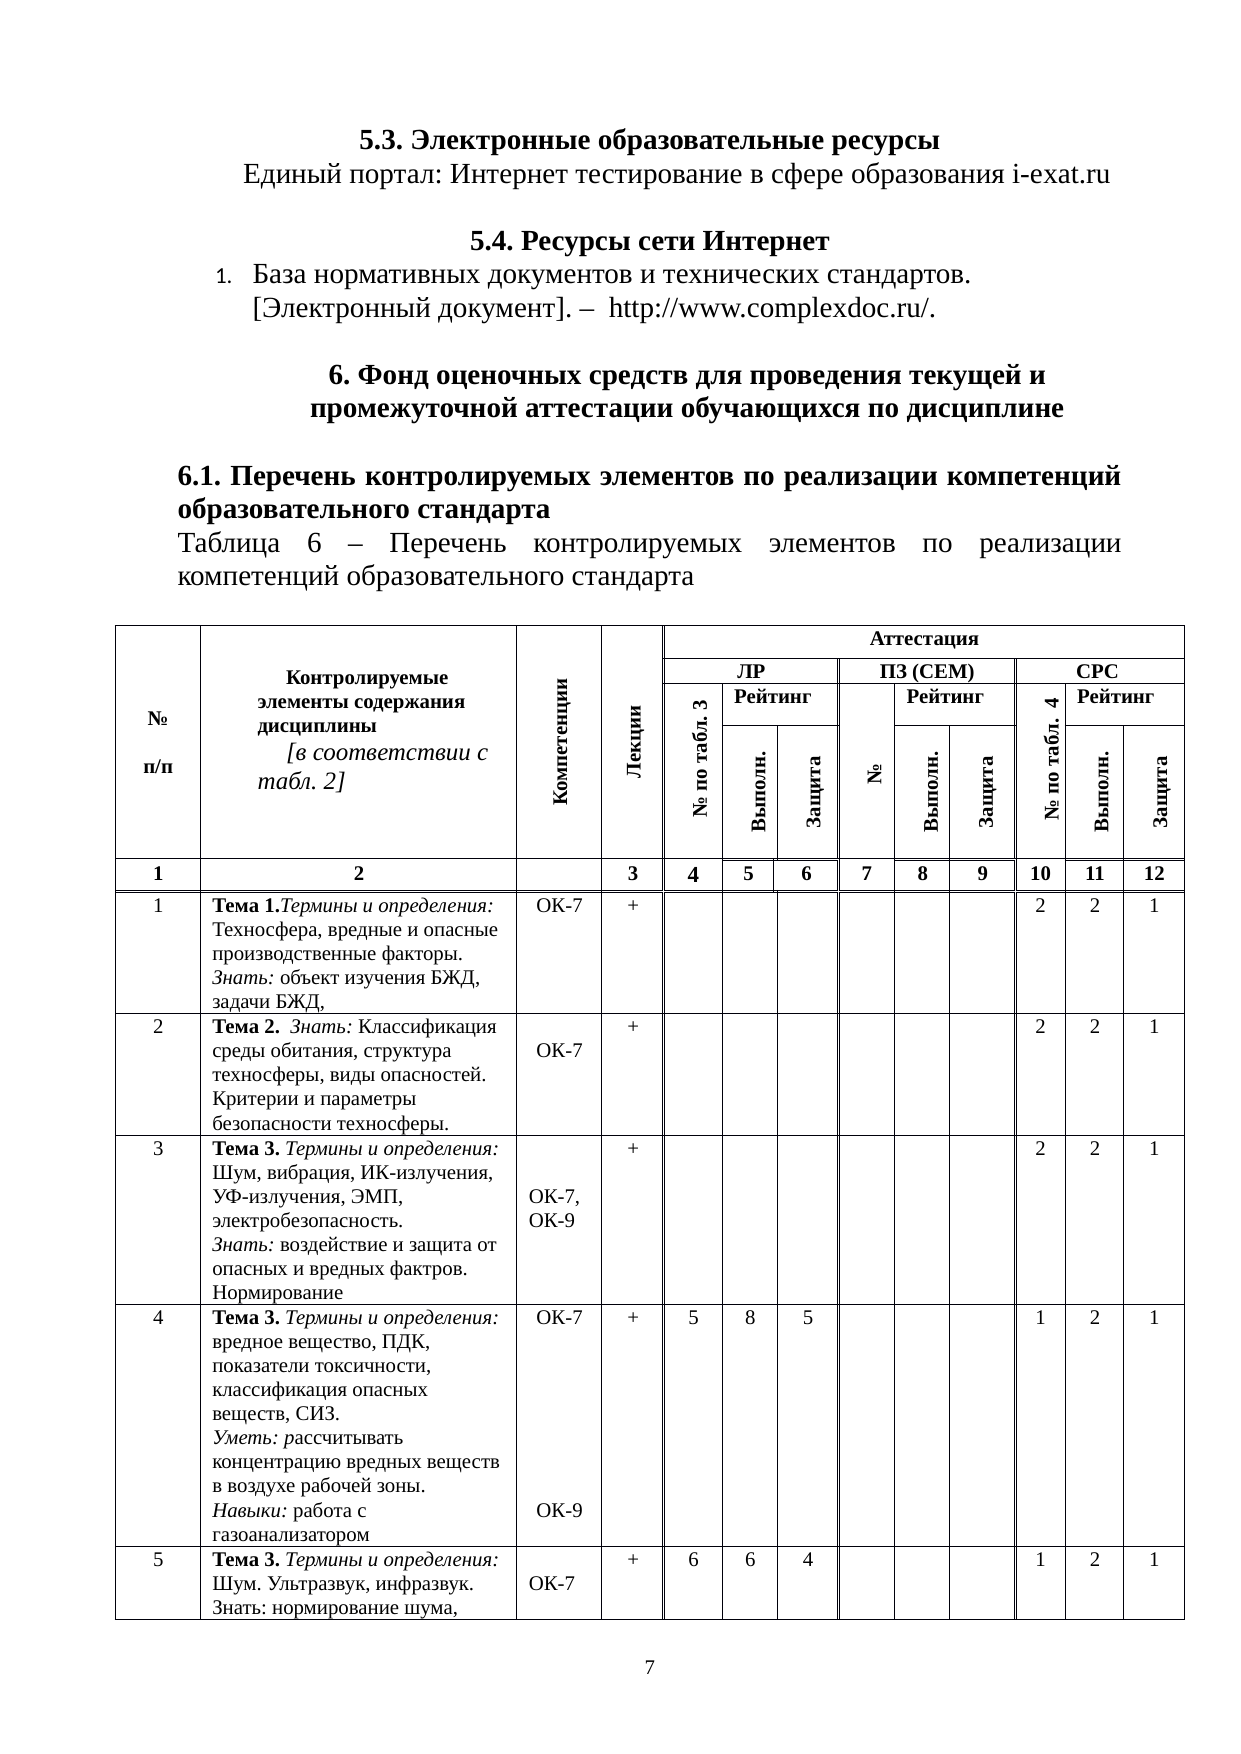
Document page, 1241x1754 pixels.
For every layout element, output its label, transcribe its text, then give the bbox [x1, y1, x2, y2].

table_cell 10 [1017, 859, 1065, 890]
table_cell 2 [1066, 1547, 1123, 1619]
table_cell № по табл. 3 [665, 684, 722, 858]
table_cell ЛР [665, 659, 837, 683]
table_cell + [602, 1136, 662, 1304]
table_cell [950, 893, 1014, 1013]
table_cell Рейтинг [723, 684, 837, 725]
table_cell 1 [1124, 1136, 1184, 1304]
table_cell ОК-7 [517, 1014, 601, 1134]
table_cell 3 [602, 859, 662, 890]
table_cell [840, 1547, 894, 1619]
table_cell 1 [116, 859, 200, 890]
table_cell 1 [1124, 893, 1184, 1013]
table_cell 2 [1066, 1014, 1123, 1134]
table_cell 5 [723, 861, 773, 890]
table_cell Выполн. [895, 726, 949, 858]
table_cell [665, 893, 722, 1013]
table_cell № по табл. 4 [1017, 684, 1065, 858]
table_header Аттестация [665, 626, 1184, 658]
table_cell Тема 3. Термины и определения: Шум. Ультразвук, инфразвук. Знать: нормирование шума, [201, 1547, 516, 1619]
table_cell 1 [1017, 1547, 1065, 1619]
table_cell Тема 3. Термины и определения: Шум, вибрация, ИК-излучения, УФ-излучения, ЭМП, электробезопасность. Знать: воздействие и защита от опасных и вредных фактров. Нормирование [201, 1136, 516, 1304]
table_cell [778, 1014, 837, 1134]
text 6. Фонд оценочных средств для проведения текущей и промежуточной аттестации обучающихся по дисциплине [252, 357, 1122, 424]
list База нормативных документов и технических стандартов. [Электронный документ]. – http://www.complexdoc.ru/. [215, 256, 1122, 323]
table_cell 2 [1017, 893, 1065, 1013]
table_cell 11 [1066, 861, 1123, 890]
table_cell [895, 1547, 949, 1619]
table_cell [950, 1014, 1014, 1134]
table_cell Защита [950, 726, 1014, 858]
table_cell [950, 1305, 1014, 1546]
table_cell 5 [778, 1305, 837, 1546]
table_cell 3 [116, 1136, 200, 1304]
table_cell + [602, 893, 662, 1013]
table_cell 5 [665, 1305, 722, 1546]
table_cell [665, 1136, 722, 1304]
table_cell [950, 1547, 1014, 1619]
table_cell 2 [1017, 1014, 1065, 1134]
table_cell 6 [723, 1547, 777, 1619]
table_cell [895, 1136, 949, 1304]
table_cell 2 [1017, 1136, 1065, 1304]
text Единый портал: Интернет тестирование в сфере образования i-exat.ru [177, 156, 1122, 189]
table_cell 4 [665, 859, 722, 890]
table_cell 6 [774, 861, 837, 890]
table_cell 2 [1066, 1305, 1123, 1546]
table_cell Тема 2. Знать: Классификация среды обитания, структура техносферы, виды опасностей. Критерии и параметры безопасности техносферы. [201, 1014, 516, 1134]
table_cell [895, 893, 949, 1013]
table_cell Защита [778, 726, 837, 858]
table_cell + [602, 1014, 662, 1134]
table_cell [840, 1136, 894, 1304]
table_cell 1 [1124, 1305, 1184, 1546]
table_header Компетенции [517, 626, 601, 858]
table_cell + [602, 1547, 662, 1619]
table_cell 1 [1124, 1547, 1184, 1619]
table_cell [895, 1014, 949, 1134]
table_cell 1 [1017, 1305, 1065, 1546]
table_cell 2 [1066, 893, 1123, 1013]
table_cell 8 [723, 1305, 777, 1546]
table_header Лекции [602, 626, 662, 858]
table_cell СРС [1017, 659, 1184, 683]
table_cell Выполн. [723, 726, 777, 858]
table_cell Выполн. [1066, 726, 1123, 858]
table_cell [517, 859, 601, 890]
text 5.4. Ресурсы сети Интернет [177, 223, 1122, 256]
table_cell № [840, 684, 894, 858]
table_cell [723, 1136, 777, 1304]
table_cell [950, 1136, 1014, 1304]
table_cell 2 [201, 859, 516, 890]
table_cell [840, 1305, 894, 1546]
table_cell Рейтинг [1066, 684, 1184, 725]
text 5.3. Электронные образовательные ресурсы [177, 122, 1122, 156]
table_cell 9 [950, 861, 1014, 890]
table_cell 6 [665, 1547, 722, 1619]
table_cell 1 [116, 893, 200, 1013]
table_cell Рейтинг [895, 684, 1014, 725]
table_cell [778, 1136, 837, 1304]
table_cell ОК-7 ОК-9 [517, 1305, 601, 1546]
table_cell 5 [116, 1547, 200, 1619]
table_cell 2 [1066, 1136, 1123, 1304]
table_header № п/п [116, 626, 200, 858]
table_cell ОК-7 [517, 893, 601, 1013]
text 6.1. Перечень контролируемых элементов по реализации компетенций образовательного стандарта [177, 458, 1122, 525]
table_cell [895, 1305, 949, 1546]
table_cell Тема 1.Термины и определения: Техносфера, вредные и опасные производственные факторы. Знать: объект изучения БЖД, задачи БЖД, [201, 893, 516, 1013]
table_cell 4 [778, 1547, 837, 1619]
table_cell Тема 3. Термины и определения: вредное вещество, ПДК, показатели токсичности, классификация опасных веществ, СИЗ. Уметь: рассчитывать концентрацию вредных веществ в воздухе рабочей зоны. Навыки: работа с газоанализатором [201, 1305, 516, 1546]
table_cell [665, 1014, 722, 1134]
table_cell [723, 893, 777, 1013]
table_cell 1 [1124, 1014, 1184, 1134]
table_cell 7 [840, 859, 894, 890]
table_cell [778, 893, 837, 1013]
table_cell ОК-7, ОК-9 [517, 1136, 601, 1304]
table_cell [723, 1014, 777, 1134]
table_cell 8 [895, 861, 949, 890]
table_cell 12 [1124, 861, 1184, 890]
table_cell [840, 893, 894, 1013]
table_cell ОК-7 [517, 1547, 601, 1619]
table_header Контролируемые элементы содержания дисциплины [в соответствии с табл. 2] [201, 626, 516, 858]
table_cell [840, 1014, 894, 1134]
table_cell 2 [116, 1014, 200, 1134]
table_cell 4 [116, 1305, 200, 1546]
table_cell Защита [1124, 726, 1184, 858]
table_cell ПЗ (СЕМ) [840, 659, 1014, 683]
text Таблица 6 – Перечень контролируемых элементов по реализации компетенций образовательного стандарта [177, 525, 1122, 592]
table_cell + [602, 1305, 662, 1546]
